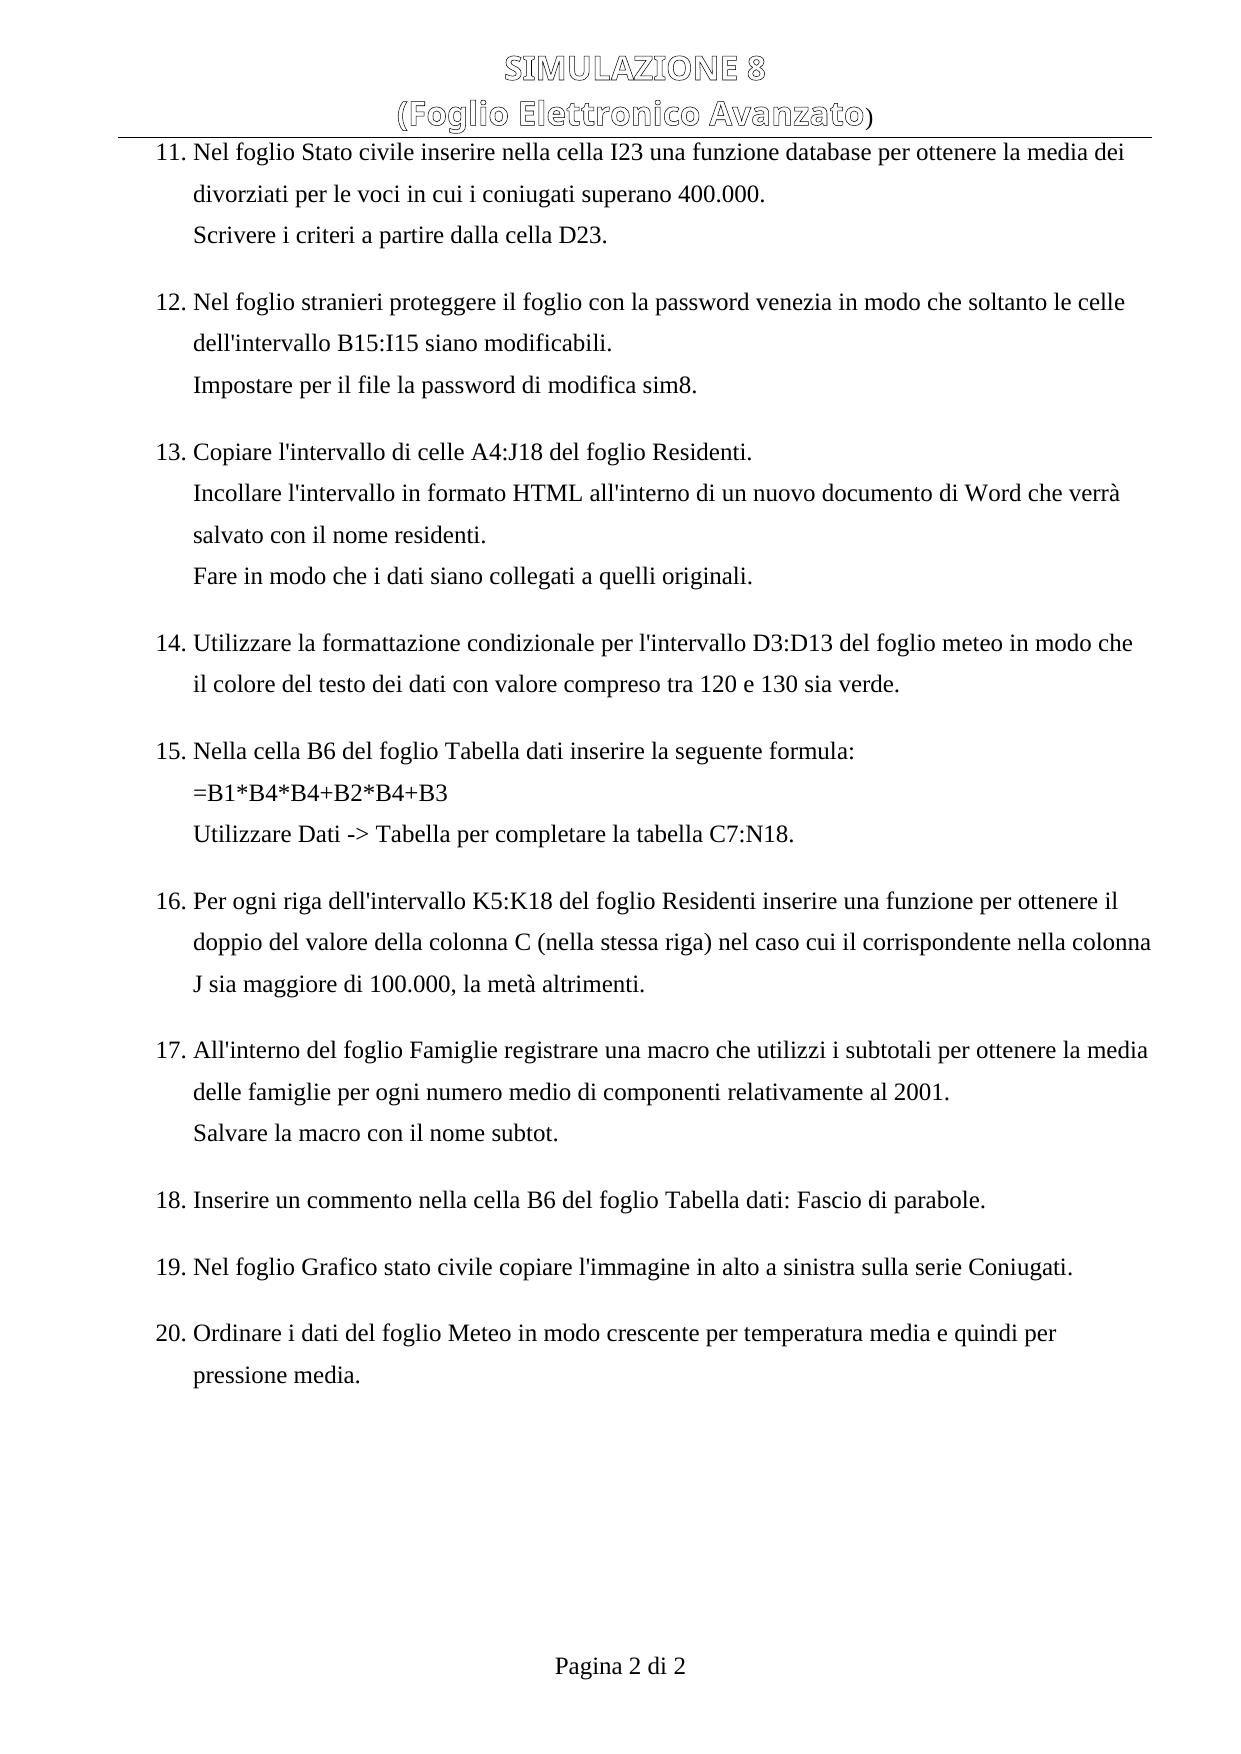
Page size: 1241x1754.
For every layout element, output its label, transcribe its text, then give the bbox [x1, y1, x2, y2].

list Inserire un commento nella cella B6 del foglio Tabella dati: Fascio di parabole. [155, 1186, 1152, 1214]
list Ordinare i dati del foglio Meteo in modo crescente per temperatura media e quindi per pressione media. [155, 1319, 1152, 1388]
list All'interno del foglio Famiglie registrare una macro che utilizzi i subtotali per ottenere la media delle famiglie per ogni numero medio di componenti relativamente al 2001. Salvare la macro con il nome subtot. [155, 1036, 1152, 1147]
list Utilizzare la formattazione condizionale per l'intervallo D3:D13 del foglio meteo in modo che il colore del testo dei dati con valore compreso tra 120 e 130 sia verde. [155, 629, 1152, 698]
list Per ogni riga dell'intervallo K5:K18 del foglio Residenti inserire una funzione per ottenere il doppio del valore della colonna C (nella stessa riga) nel caso cui il corrispondente nella colonna J sia maggiore di 100.000, la metà altrimenti. [155, 887, 1152, 998]
list Copiare l'intervallo di celle A4:J18 del foglio Residenti. Incollare l'intervallo in formato HTML all'interno di un nuovo documento di Word che verrà salvato con il nome residenti. Fare in modo che i dati siano collegati a quelli originali. [155, 438, 1152, 590]
list Nel foglio stranieri proteggere il foglio con la password venezia in modo che soltanto le celle dell'intervallo B15:I15 siano modificabili. Impostare per il file la password di modifica sim8. [155, 288, 1152, 399]
list Nella cella B6 del foglio Tabella dati inserire la seguente formula: =B1*B4*B4+B2*B4+B3 Utilizzare Dati -> Tabella per completare la tabella C7:N18. [155, 737, 1152, 848]
list Nel foglio Stato civile inserire nella cella I23 una funzione database per ottenere la media dei divorziati per le voci in cui i coniugati superano 400.000. Scrivere i criteri a partire dalla cella D23. [155, 138, 1152, 249]
list Nel foglio Grafico stato civile copiare l'immagine in alto a sinistra sulla serie Coniugati. [155, 1253, 1152, 1280]
